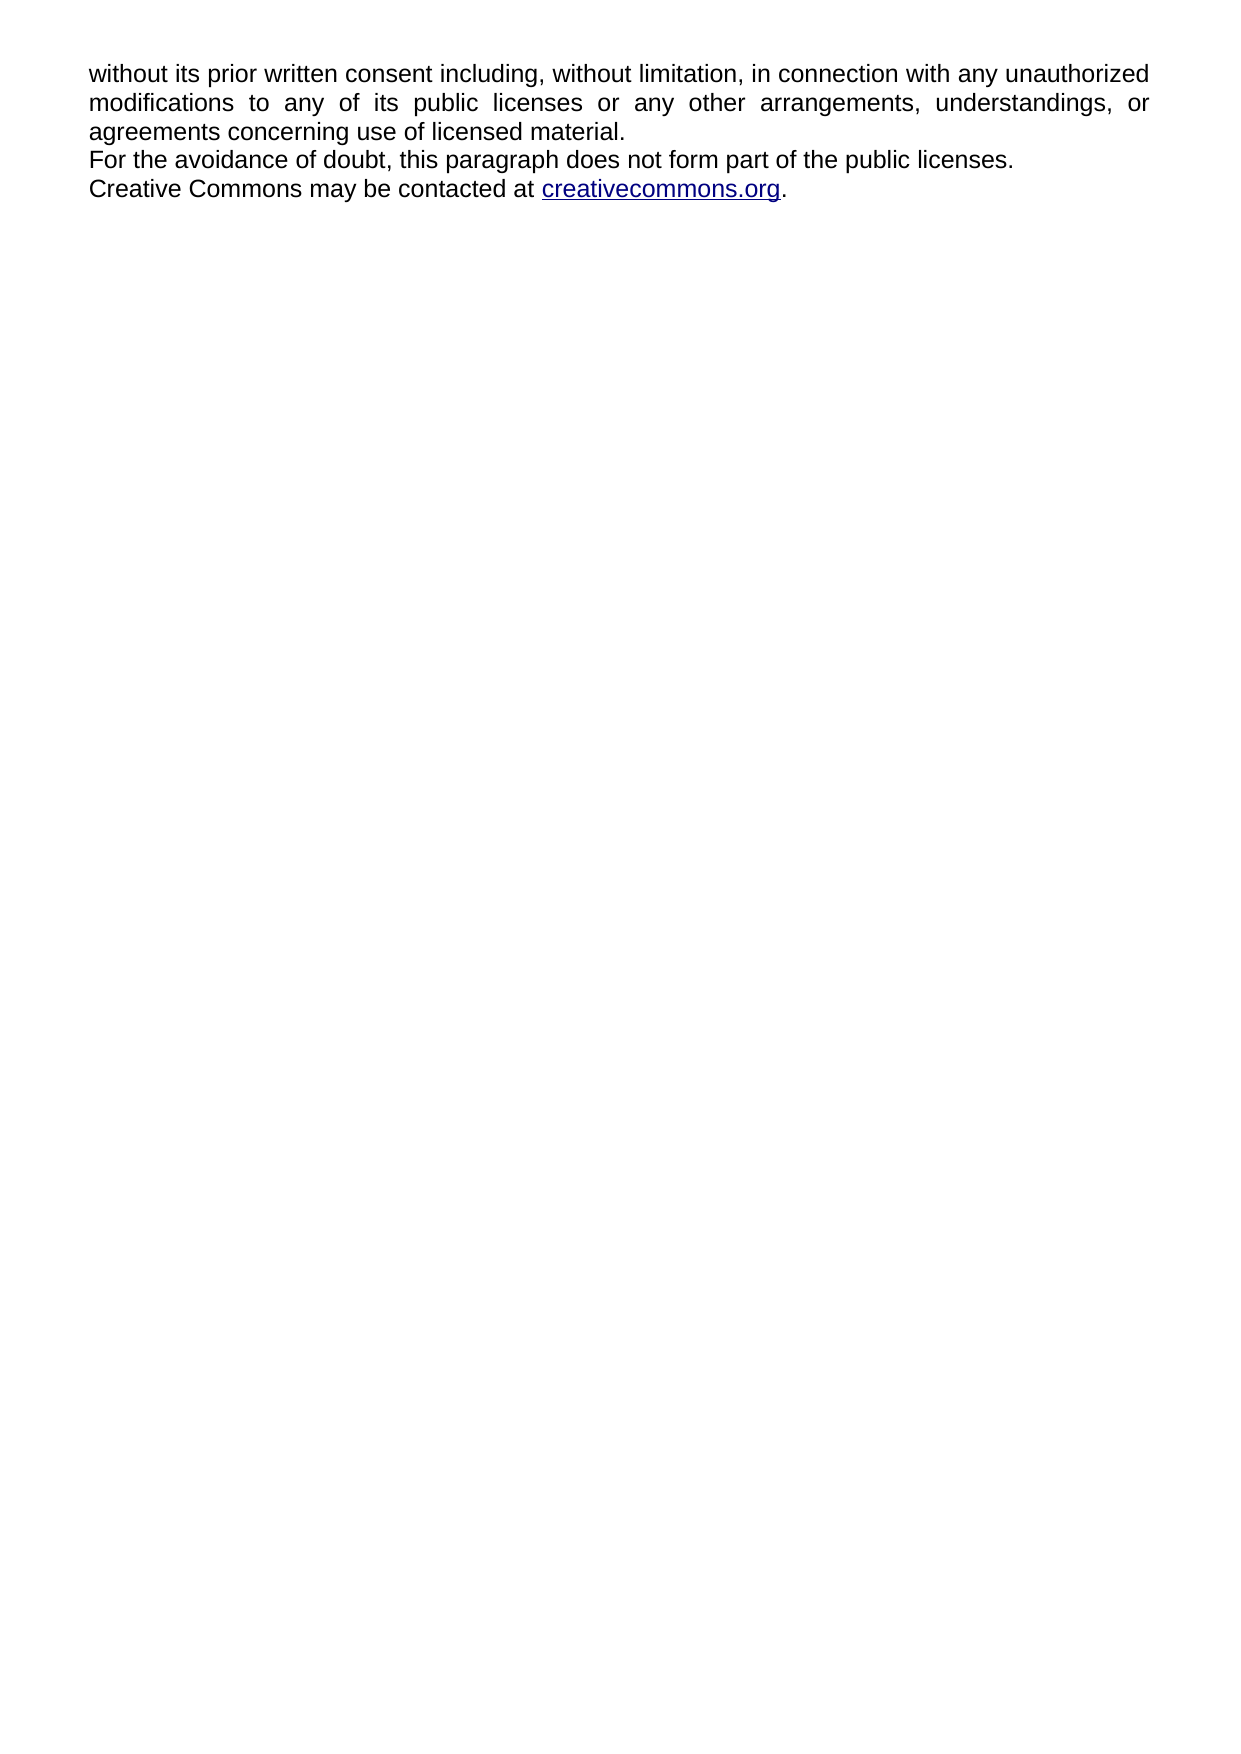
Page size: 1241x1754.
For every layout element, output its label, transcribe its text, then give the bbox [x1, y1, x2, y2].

text Creative Commons may be contacted at creativecommons.org. [88, 174, 1152, 203]
text For the avoidance of doubt, this paragraph does not form part of the public licenses. [88, 145, 1152, 174]
text without its prior written consent including, without limitation, in connection with any unauthorized modifications to any of its public licenses or any other arrangements, understandings, or agreements concerning use of licensed material. [88, 59, 1152, 145]
